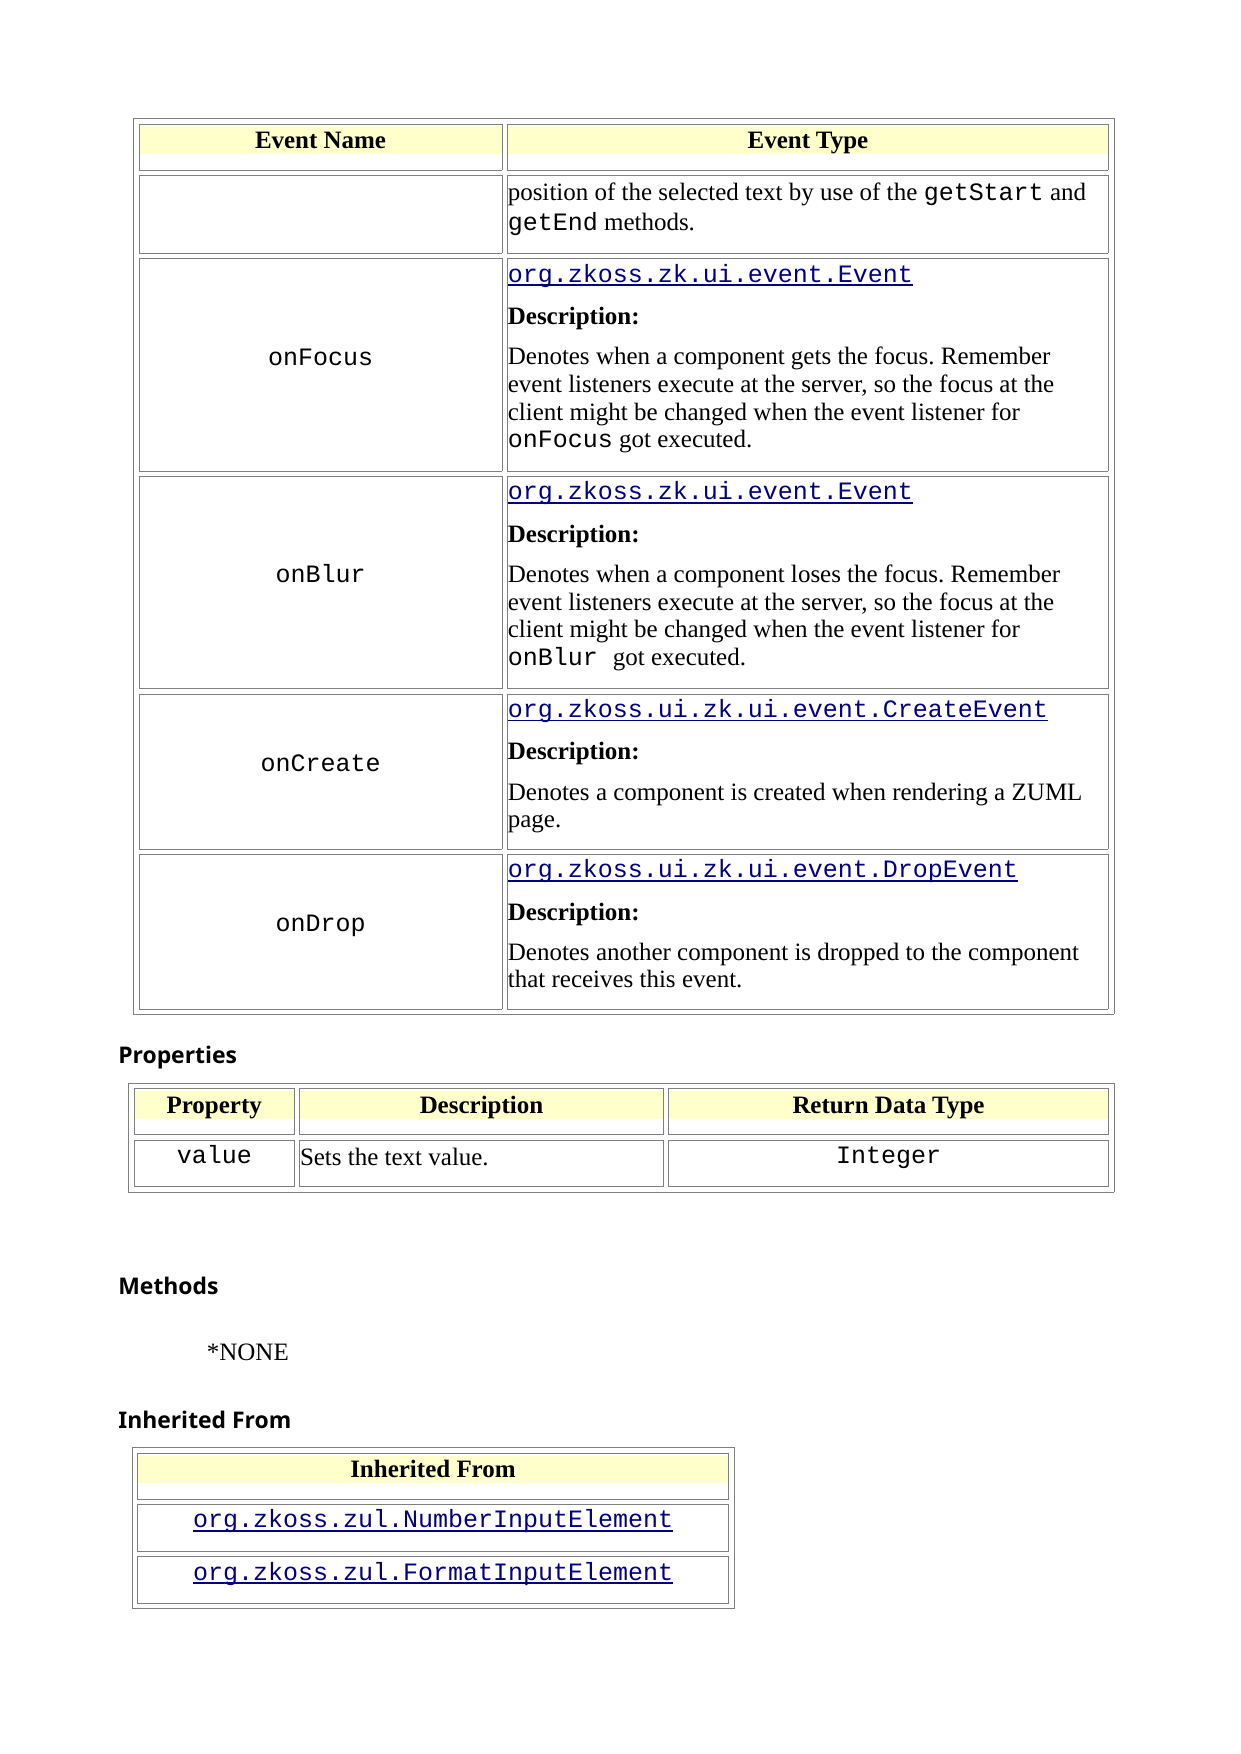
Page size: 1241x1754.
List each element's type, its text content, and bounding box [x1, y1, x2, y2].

table_cell org.zkoss.zk.ui.event.Event Description: Denotes when a component gets the focus. Remember event listeners execute at the server, so the focus at the client might be changed when the event listener for onFocus got executed. [505, 253, 1111, 471]
table_cell Sets the text value. [297, 1134, 666, 1186]
table_cell onFocus [136, 253, 505, 471]
table_cell org.zkoss.ui.zk.ui.event.CreateEvent Description: Denotes a component is created when rendering a ZUML page. [505, 688, 1111, 848]
table_header Event Name [136, 119, 505, 169]
subtitle Inherited From [118, 1403, 1122, 1435]
table_cell value [131, 1134, 297, 1186]
table_cell onDrop [136, 849, 505, 1009]
table_header Return Data Type [666, 1084, 1111, 1134]
table_cell position of the selected text by use of the getStart and getEnd methods. [505, 170, 1111, 253]
table_header Description [297, 1084, 666, 1134]
table_cell org.zkoss.zk.ui.event.Event Description: Denotes when a component loses the focus. Remember event listeners execute at the server, so the focus at the client might be changed when the event listener for onBlur got executed. [505, 471, 1111, 688]
subtitle Methods [118, 1269, 1122, 1301]
table_cell org.zkoss.zul.NumberInputElement [134, 1499, 731, 1551]
table_cell onCreate [136, 688, 505, 848]
subtitle Properties [118, 1039, 1122, 1070]
table_cell [136, 170, 505, 253]
table_cell onBlur [136, 471, 505, 688]
table_cell Integer [666, 1134, 1111, 1186]
table_header Inherited From [134, 1448, 731, 1499]
table_cell org.zkoss.zul.FormatInputElement [134, 1551, 731, 1603]
table_header Property [131, 1084, 297, 1134]
text *NONE [207, 1338, 1122, 1366]
table_header Event Type [505, 119, 1111, 169]
table_cell org.zkoss.ui.zk.ui.event.DropEvent Description: Denotes another component is dropped to the component that receives this event. [505, 849, 1111, 1009]
